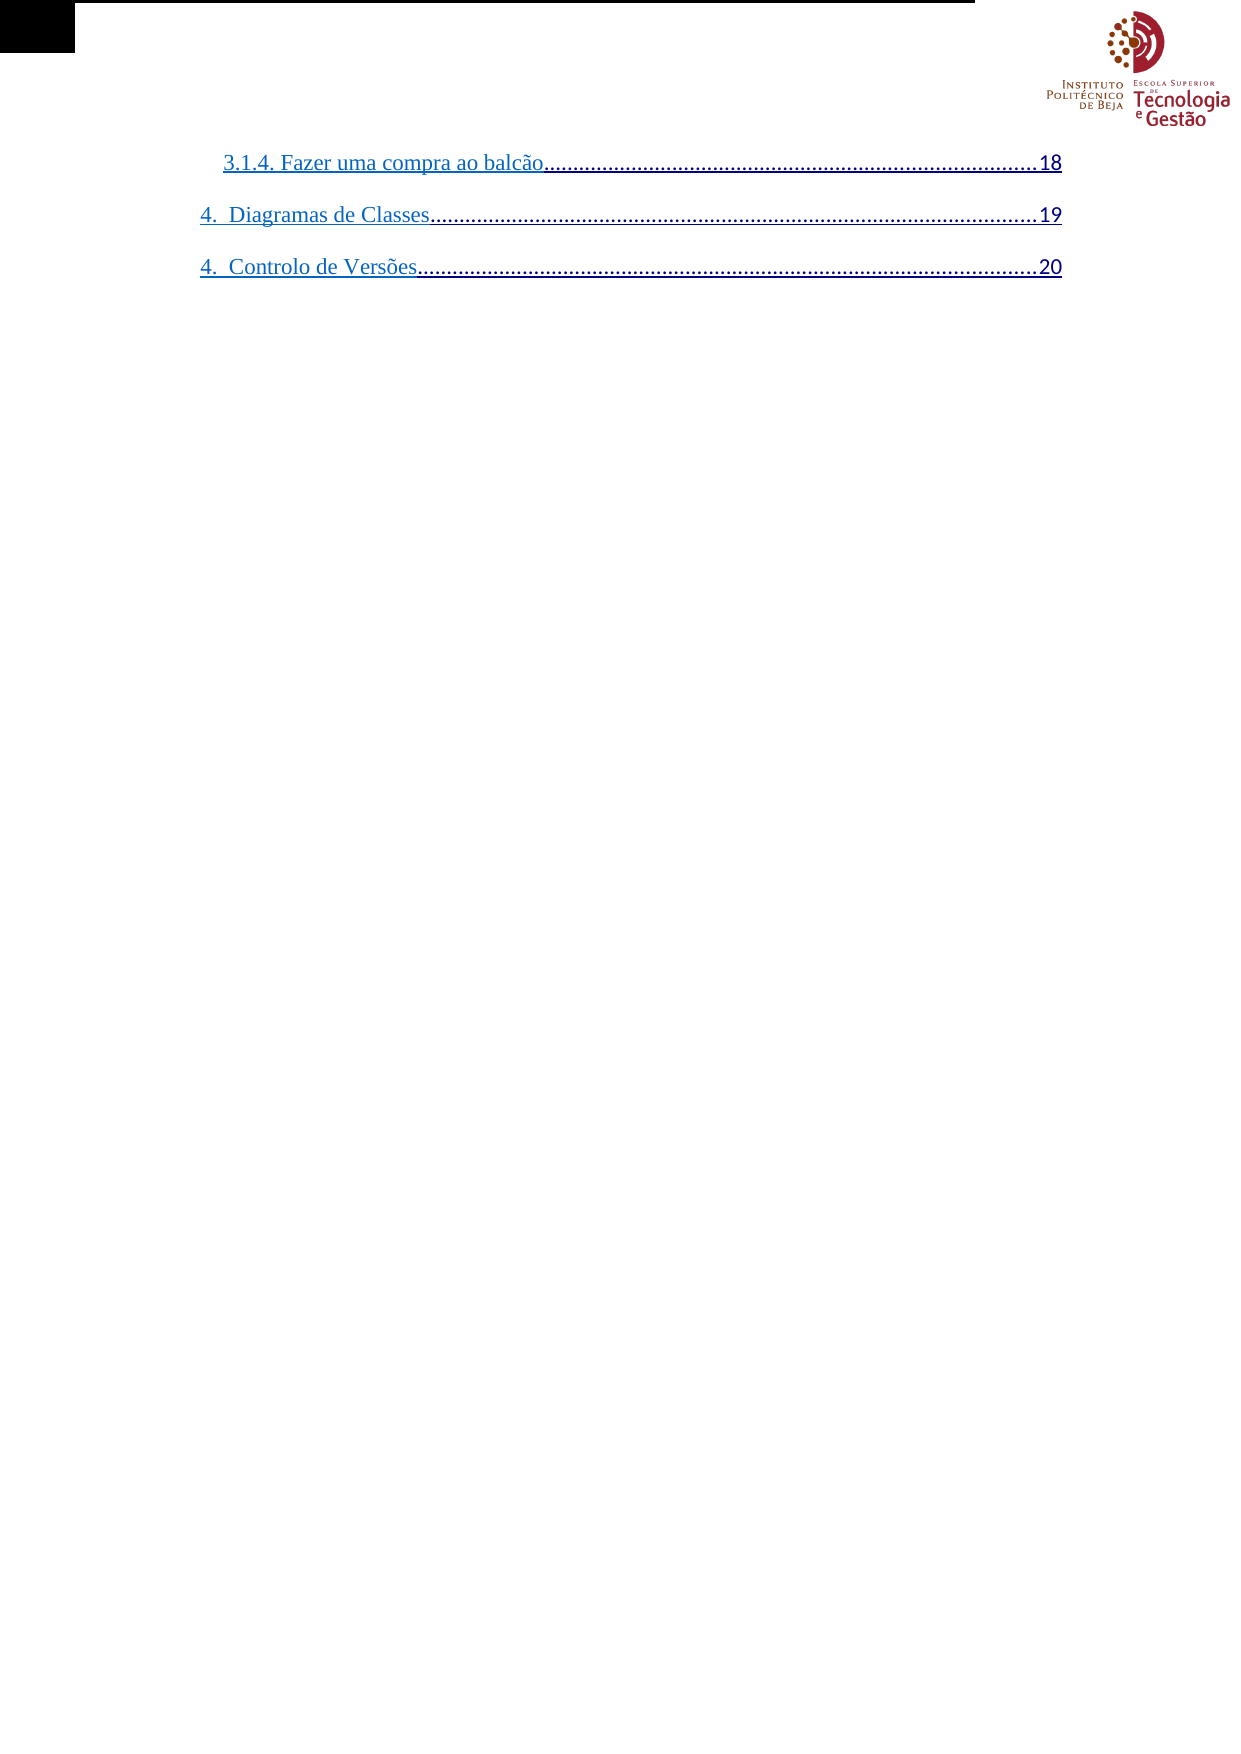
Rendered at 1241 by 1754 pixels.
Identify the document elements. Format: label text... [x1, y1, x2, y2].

text 3.1.4. Fazer uma compra ao balcão 18 [223, 148, 1063, 176]
text 4. Diagramas de Classes 19 [200, 200, 1063, 228]
text 4. Controlo de Versões 20 [200, 252, 1063, 280]
